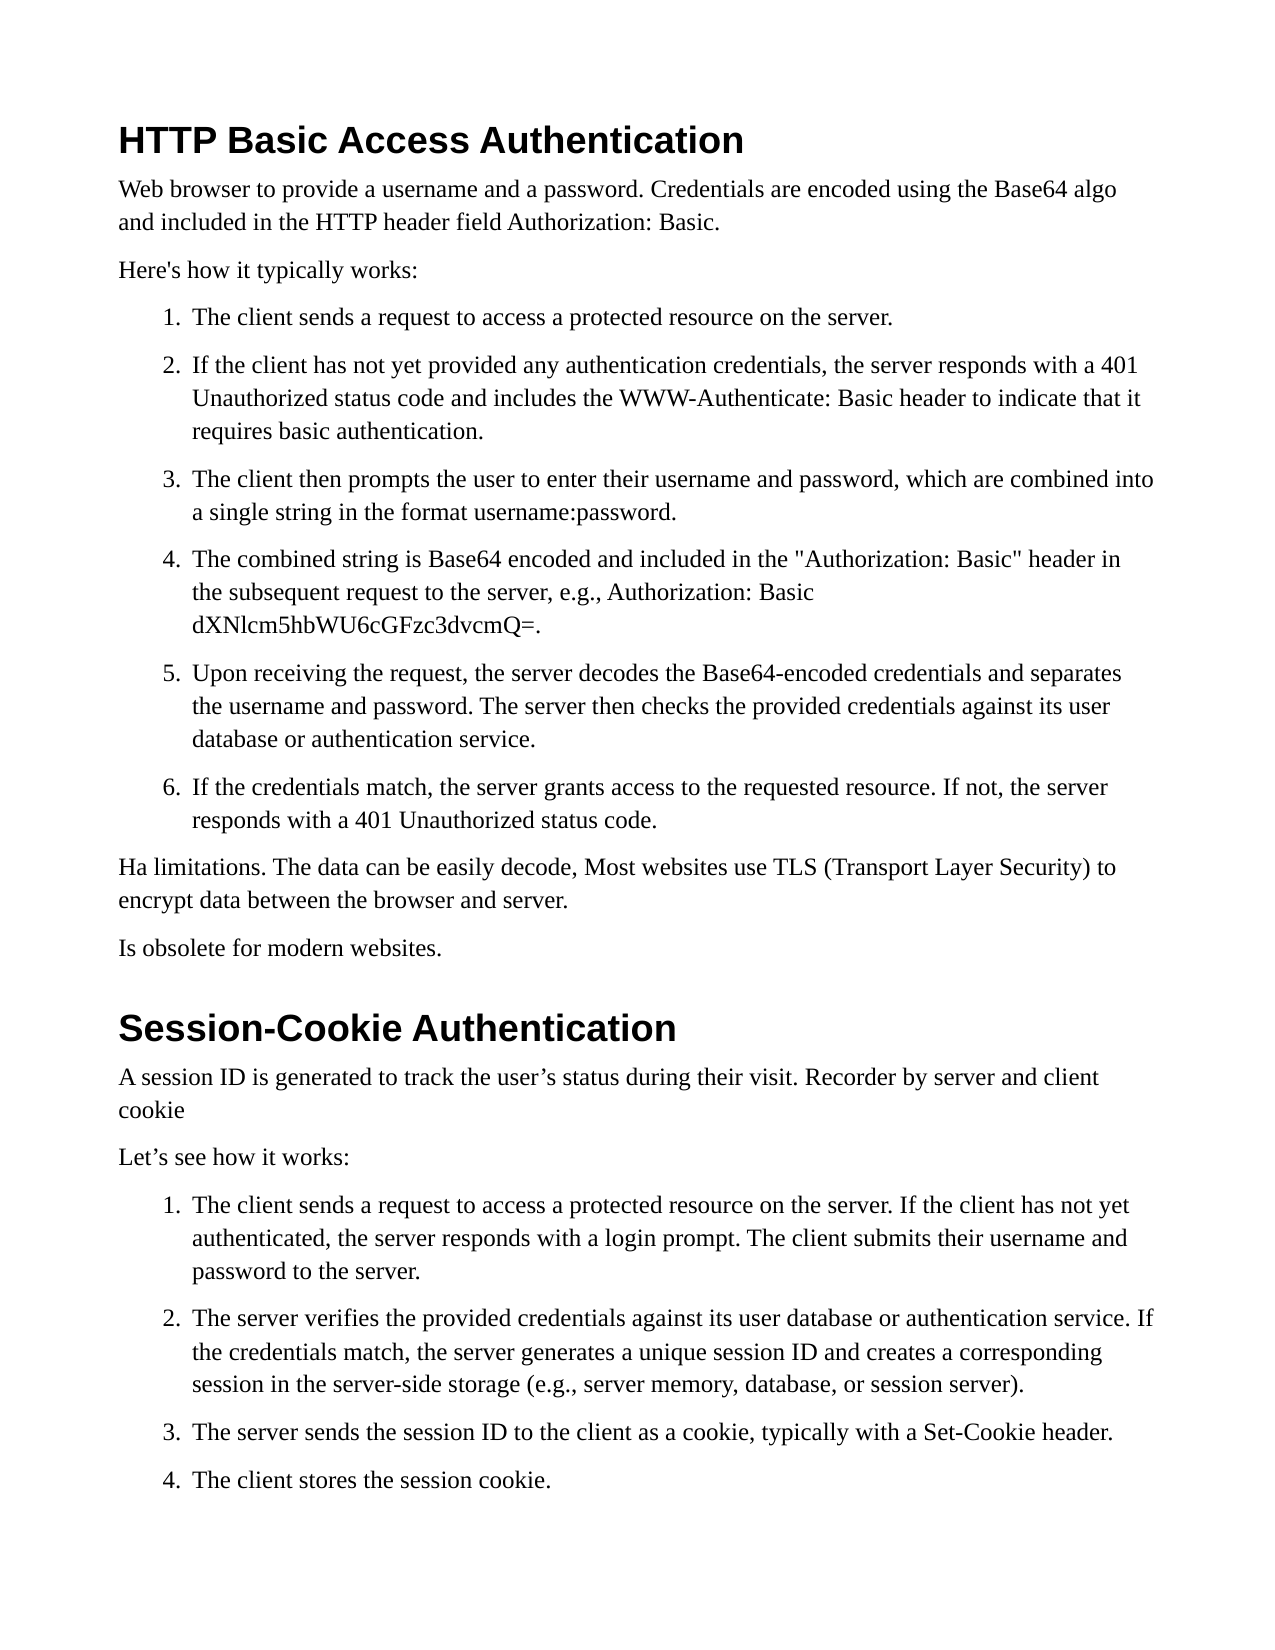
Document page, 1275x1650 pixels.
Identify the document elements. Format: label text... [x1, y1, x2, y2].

text Ha limitations. The data can be easily decode, Most websites use TLS (Transport Layer Security) to encrypt data between the browser and server. [118, 852, 1157, 914]
list If the client has not yet provided any authentication credentials, the server responds with a 401 Unauthorized status code and includes the WWW-Authenticate: Basic header to indicate that it requires basic authentication. [162, 350, 1157, 445]
list If the credentials match, the server grants access to the requested resource. If not, the server responds with a 401 Unauthorized status code. [162, 772, 1157, 833]
list The client sends a request to access a protected resource on the server. [162, 302, 1157, 331]
text Is obsolete for modern websites. [118, 933, 1157, 962]
list The server verifies the provided credentials against its user database or authentication service. If the credentials match, the server generates a unique session ID and creates a corresponding session in the server-side storage (e.g., server memory, database, or session server). [162, 1303, 1157, 1398]
text Here's how it typically works: [118, 255, 1157, 284]
list The server sends the session ID to the client as a cookie, typically with a Set-Cookie header. [162, 1417, 1157, 1446]
list Upon receiving the request, the server decodes the Base64-encoded credentials and separates the username and password. The server then checks the provided credentials against its user database or authentication service. [162, 658, 1157, 753]
subtitle Session-Cookie Authentication [118, 1006, 1157, 1049]
list The client then prompts the user to enter their username and password, which are combined into a single string in the format username:password. [162, 464, 1157, 526]
text A session ID is generated to track the user’s status during their visit. Recorder by server and client cookie [118, 1062, 1157, 1123]
list The combined string is Base64 encoded and included in the "Authorization: Basic" header in the subsequent request to the server, e.g., Authorization: Basic dXNlcm5hbWU6cGFzc3dvcmQ=. [162, 544, 1157, 639]
list The client stores the session cookie. [162, 1465, 1157, 1493]
text Let’s see how it works: [118, 1142, 1157, 1171]
list The client sends a request to access a protected resource on the server. If the client has not yet authenticated, the server responds with a login prompt. The client submits their username and password to the server. [162, 1190, 1157, 1285]
subtitle HTTP Basic Access Authentication [118, 118, 1157, 162]
text Web browser to provide a username and a password. Credentials are encoded using the Base64 algo and included in the HTTP header field Authorization: Basic. [118, 174, 1157, 236]
